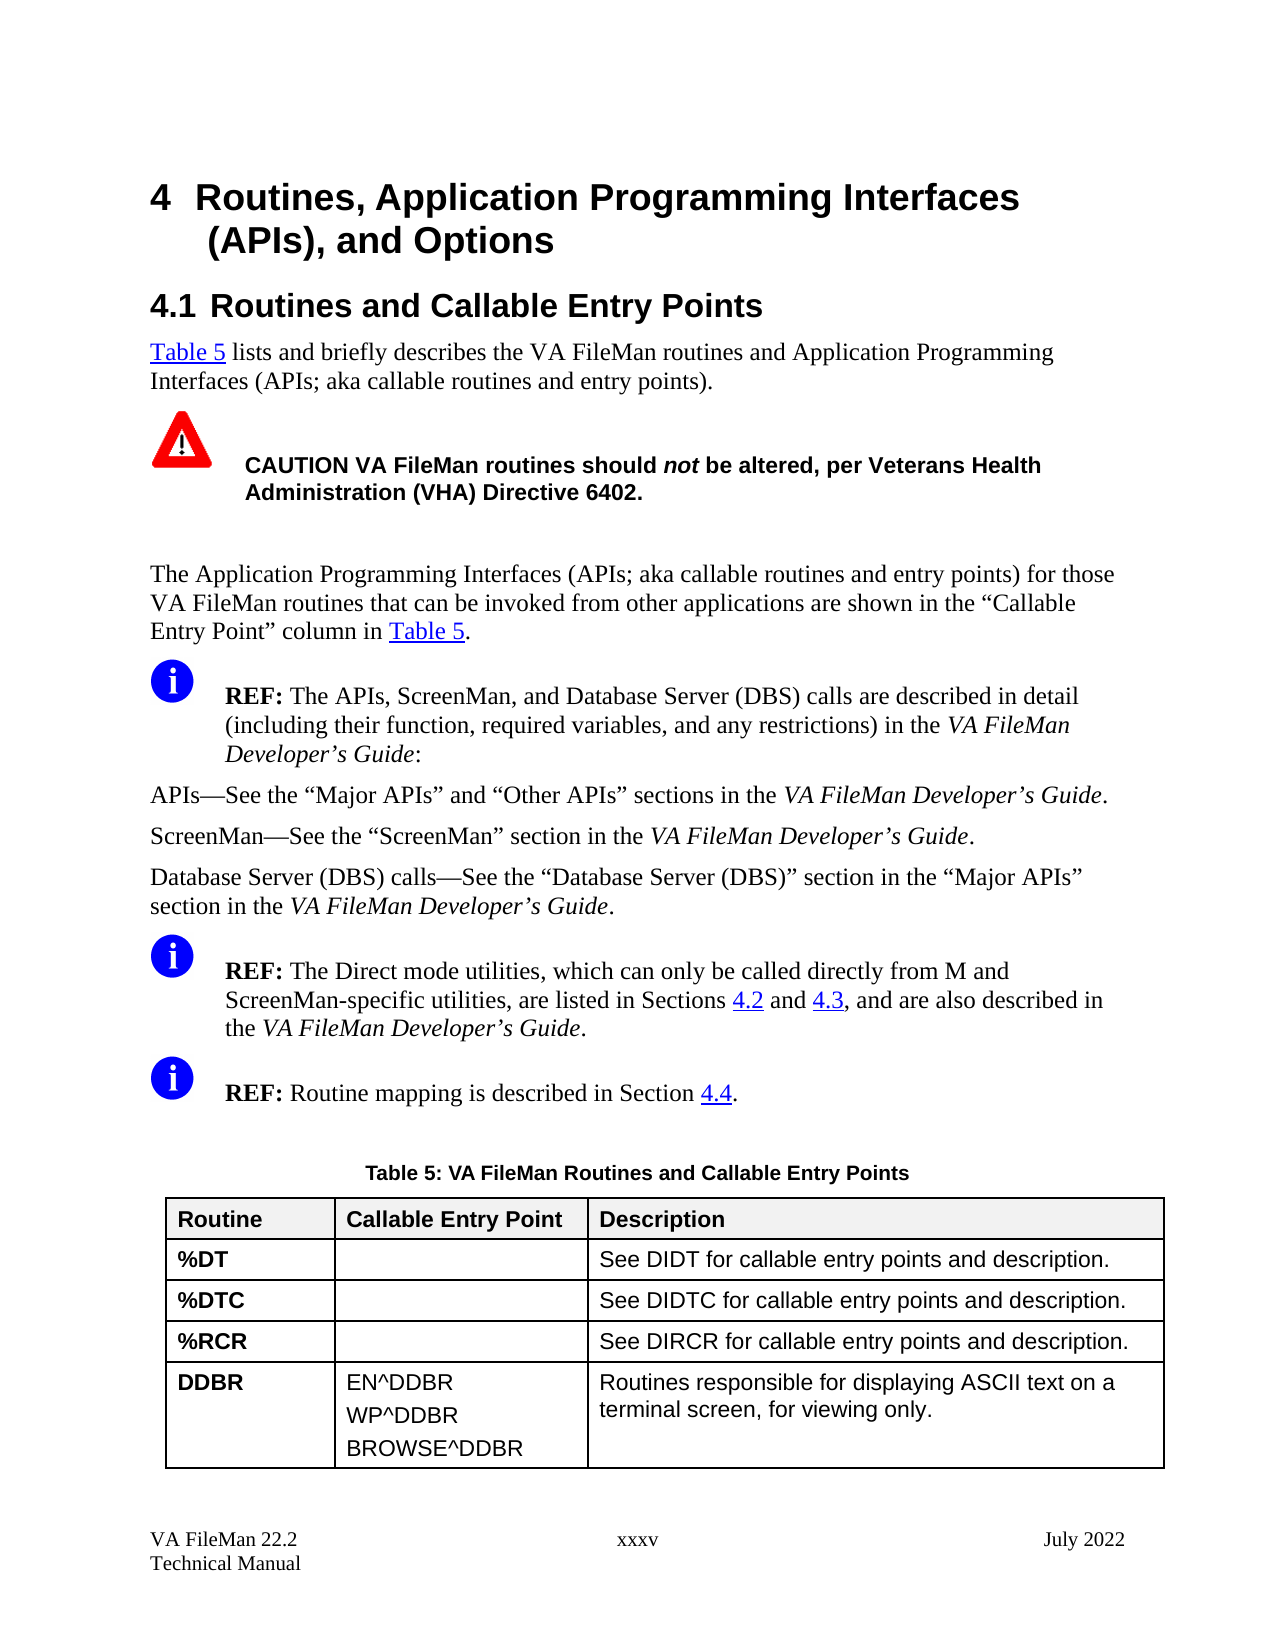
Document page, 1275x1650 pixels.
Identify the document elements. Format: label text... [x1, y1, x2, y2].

table_cell Routines responsible for displaying ASCII text on a terminal screen, for viewing only. [589, 1363, 1163, 1467]
list ScreenMan—See the “ScreenMan” section in the VA FileMan Developer’s Guide. [150, 821, 1125, 850]
subtitle Routines, Application Programming Interfaces (APIs), and Options [150, 175, 1125, 261]
table_cell [336, 1281, 587, 1320]
list Database Server (DBS) calls—See the “Database Server (DBS)” section in the “Major APIs” section in the VA FileMan Developer’s Guide. [150, 862, 1125, 920]
table_header Description [589, 1199, 1163, 1238]
text CAUTION VA FileMan routines should not be altered, per Veterans Health Administration (VHA) Directive 6402. [150, 407, 1125, 505]
text REF: The Direct mode utilities, which can only be called directly from M and ScreenMan-specific utilities, are listed in Sections 4.2 and 4.3, and are also described in the VA FileMan Developer’s Guide. [150, 932, 1125, 1042]
list APIs—See the “Major APIs” and “Other APIs” sections in the VA FileMan Developer’s Guide. [150, 780, 1125, 809]
table_cell EN^DDBR WP^DDBR BROWSE^DDBR [336, 1363, 587, 1467]
table_cell [336, 1240, 587, 1279]
table_cell %RCR [167, 1322, 334, 1361]
table_header Callable Entry Point [336, 1199, 587, 1238]
picture [150, 407, 217, 474]
picture [150, 657, 194, 705]
subtitle Routines and Callable Entry Points [150, 286, 1125, 325]
table_cell DDBR [167, 1363, 334, 1467]
table_cell %DT [167, 1240, 334, 1279]
text Table 5: VA FileMan Routines and Callable Entry Points [150, 1161, 1125, 1185]
picture [150, 932, 194, 980]
table_cell [336, 1322, 587, 1361]
picture [150, 1054, 194, 1102]
text REF: Routine mapping is described in Section 4.4. [150, 1055, 1125, 1107]
table_cell See DIRCR for callable entry points and description. [589, 1322, 1163, 1361]
table_header Routine [167, 1199, 334, 1238]
text REF: The APIs, ScreenMan, and Database Server (DBS) calls are described in detail (including their function, required variables, and any restrictions) in the VA FileMan Developer’s Guide: [150, 658, 1125, 767]
text Table 5 lists and briefly describes the VA FileMan routines and Application Programming Interfaces (APIs; aka callable routines and entry points). [150, 337, 1125, 395]
table_cell See DIDT for callable entry points and description. [589, 1240, 1163, 1279]
table_cell %DTC [167, 1281, 334, 1320]
text The Application Programming Interfaces (APIs; aka callable routines and entry points) for those VA FileMan routines that can be invoked from other applications are shown in the “Callable Entry Point” column in Table 5. [150, 559, 1125, 645]
table_cell See DIDTC for callable entry points and description. [589, 1281, 1163, 1320]
